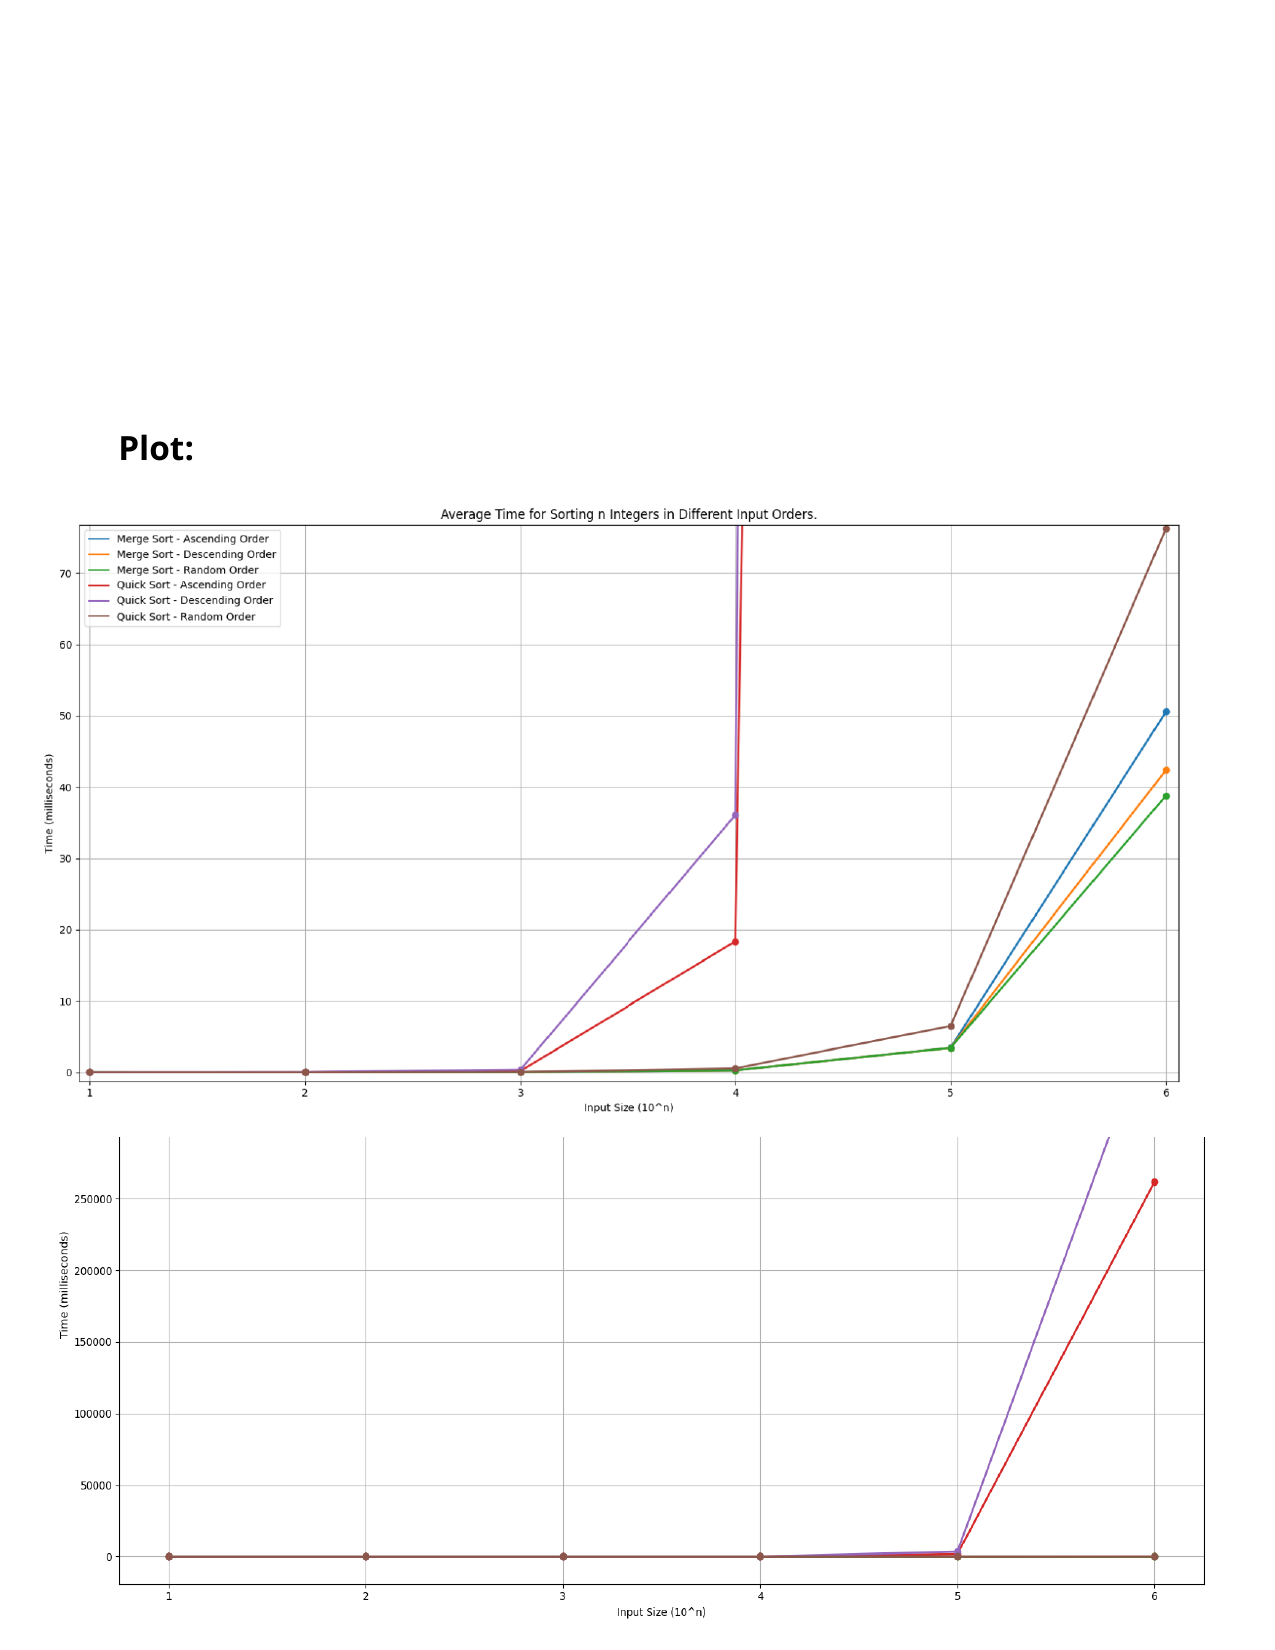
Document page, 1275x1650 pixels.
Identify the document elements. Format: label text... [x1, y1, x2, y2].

picture [0, 471, 1275, 1650]
text Plot: [118, 425, 1157, 470]
